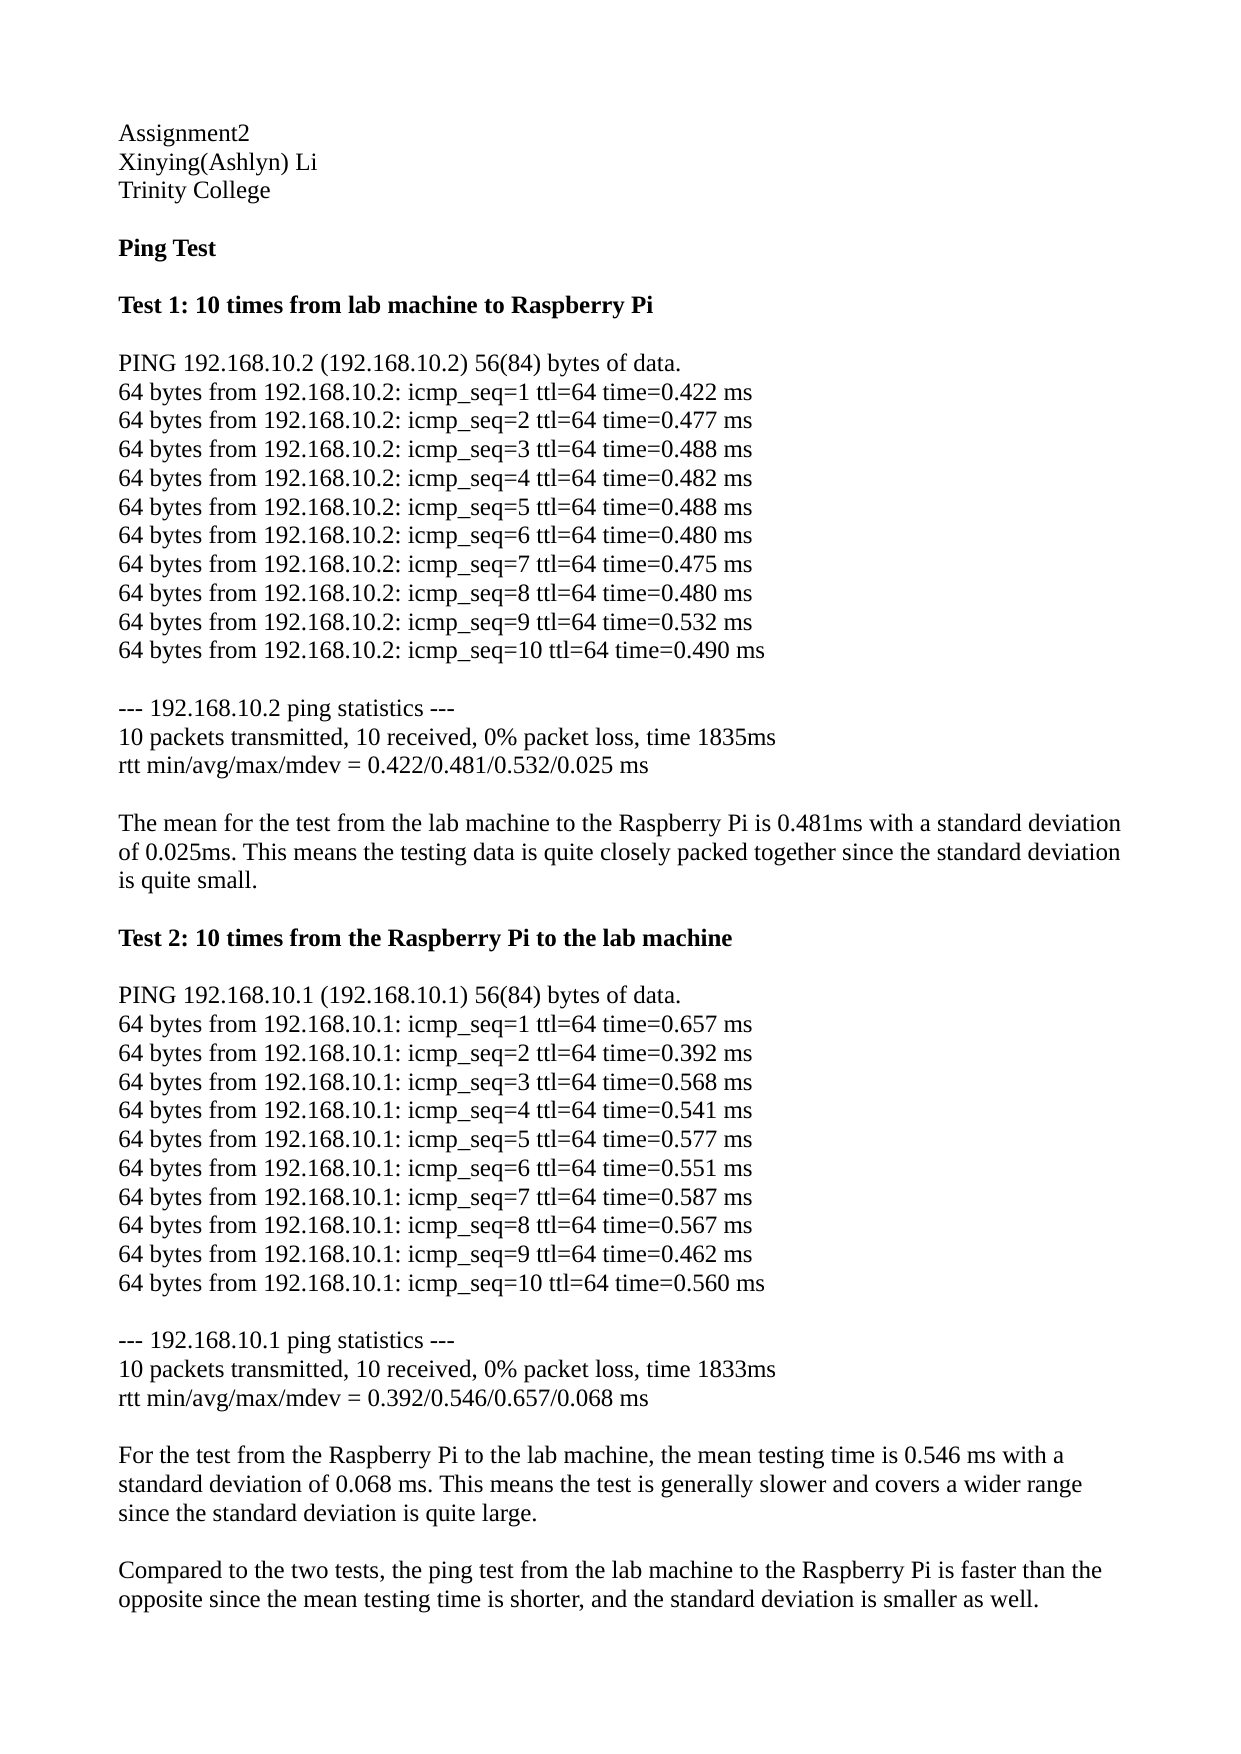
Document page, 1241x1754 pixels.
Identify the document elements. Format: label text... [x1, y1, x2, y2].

text Ping Test [118, 233, 1122, 262]
text 64 bytes from 192.168.10.1: icmp_seq=3 ttl=64 time=0.568 ms [118, 1067, 1122, 1096]
text 10 packets transmitted, 10 received, 0% packet loss, time 1833ms [118, 1354, 1122, 1383]
text 64 bytes from 192.168.10.2: icmp_seq=3 ttl=64 time=0.488 ms [118, 434, 1122, 463]
text 64 bytes from 192.168.10.2: icmp_seq=1 ttl=64 time=0.422 ms [118, 377, 1122, 406]
text For the test from the Raspberry Pi to the lab machine, the mean testing time is 0.546 ms with a standard deviation of 0.068 ms. This means the test is generally slower and covers a wider range since the standard deviation is quite large. [118, 1441, 1122, 1527]
text rtt min/avg/max/mdev = 0.392/0.546/0.657/0.068 ms [118, 1383, 1122, 1412]
text 64 bytes from 192.168.10.2: icmp_seq=2 ttl=64 time=0.477 ms [118, 406, 1122, 434]
text 64 bytes from 192.168.10.1: icmp_seq=6 ttl=64 time=0.551 ms [118, 1153, 1122, 1182]
text 64 bytes from 192.168.10.2: icmp_seq=4 ttl=64 time=0.482 ms [118, 463, 1122, 492]
text Trinity College [118, 176, 1122, 204]
text 64 bytes from 192.168.10.1: icmp_seq=2 ttl=64 time=0.392 ms [118, 1038, 1122, 1067]
text Xinying(Ashlyn) Li [118, 147, 1122, 176]
text Compared to the two tests, the ping test from the lab machine to the Raspberry Pi is faster than the opposite since the mean testing time is shorter, and the standard deviation is smaller as well. [118, 1556, 1122, 1613]
text rtt min/avg/max/mdev = 0.422/0.481/0.532/0.025 ms [118, 751, 1122, 779]
text 64 bytes from 192.168.10.1: icmp_seq=4 ttl=64 time=0.541 ms [118, 1096, 1122, 1124]
text Test 2: 10 times from the Raspberry Pi to the lab machine [118, 923, 1122, 952]
text 64 bytes from 192.168.10.1: icmp_seq=7 ttl=64 time=0.587 ms [118, 1182, 1122, 1211]
text 64 bytes from 192.168.10.1: icmp_seq=9 ttl=64 time=0.462 ms [118, 1239, 1122, 1268]
text Test 1: 10 times from lab machine to Raspberry Pi [118, 291, 1122, 319]
text --- 192.168.10.2 ping statistics --- [118, 693, 1122, 722]
text 64 bytes from 192.168.10.2: icmp_seq=7 ttl=64 time=0.475 ms [118, 549, 1122, 578]
text 64 bytes from 192.168.10.1: icmp_seq=1 ttl=64 time=0.657 ms [118, 1009, 1122, 1038]
text 10 packets transmitted, 10 received, 0% packet loss, time 1835ms [118, 722, 1122, 751]
text PING 192.168.10.1 (192.168.10.1) 56(84) bytes of data. [118, 981, 1122, 1009]
text --- 192.168.10.1 ping statistics --- [118, 1326, 1122, 1354]
text 64 bytes from 192.168.10.1: icmp_seq=5 ttl=64 time=0.577 ms [118, 1124, 1122, 1153]
text 64 bytes from 192.168.10.1: icmp_seq=10 ttl=64 time=0.560 ms [118, 1268, 1122, 1297]
text 64 bytes from 192.168.10.2: icmp_seq=10 ttl=64 time=0.490 ms [118, 636, 1122, 664]
text 64 bytes from 192.168.10.2: icmp_seq=8 ttl=64 time=0.480 ms [118, 578, 1122, 607]
text 64 bytes from 192.168.10.1: icmp_seq=8 ttl=64 time=0.567 ms [118, 1211, 1122, 1239]
text 64 bytes from 192.168.10.2: icmp_seq=5 ttl=64 time=0.488 ms [118, 492, 1122, 521]
text 64 bytes from 192.168.10.2: icmp_seq=6 ttl=64 time=0.480 ms [118, 521, 1122, 549]
text 64 bytes from 192.168.10.2: icmp_seq=9 ttl=64 time=0.532 ms [118, 607, 1122, 636]
text The mean for the test from the lab machine to the Raspberry Pi is 0.481ms with a standard deviation of 0.025ms. This means the testing data is quite closely packed together since the standard deviation is quite small. [118, 808, 1122, 894]
text Assignment2 [118, 118, 1122, 147]
text PING 192.168.10.2 (192.168.10.2) 56(84) bytes of data. [118, 348, 1122, 377]
